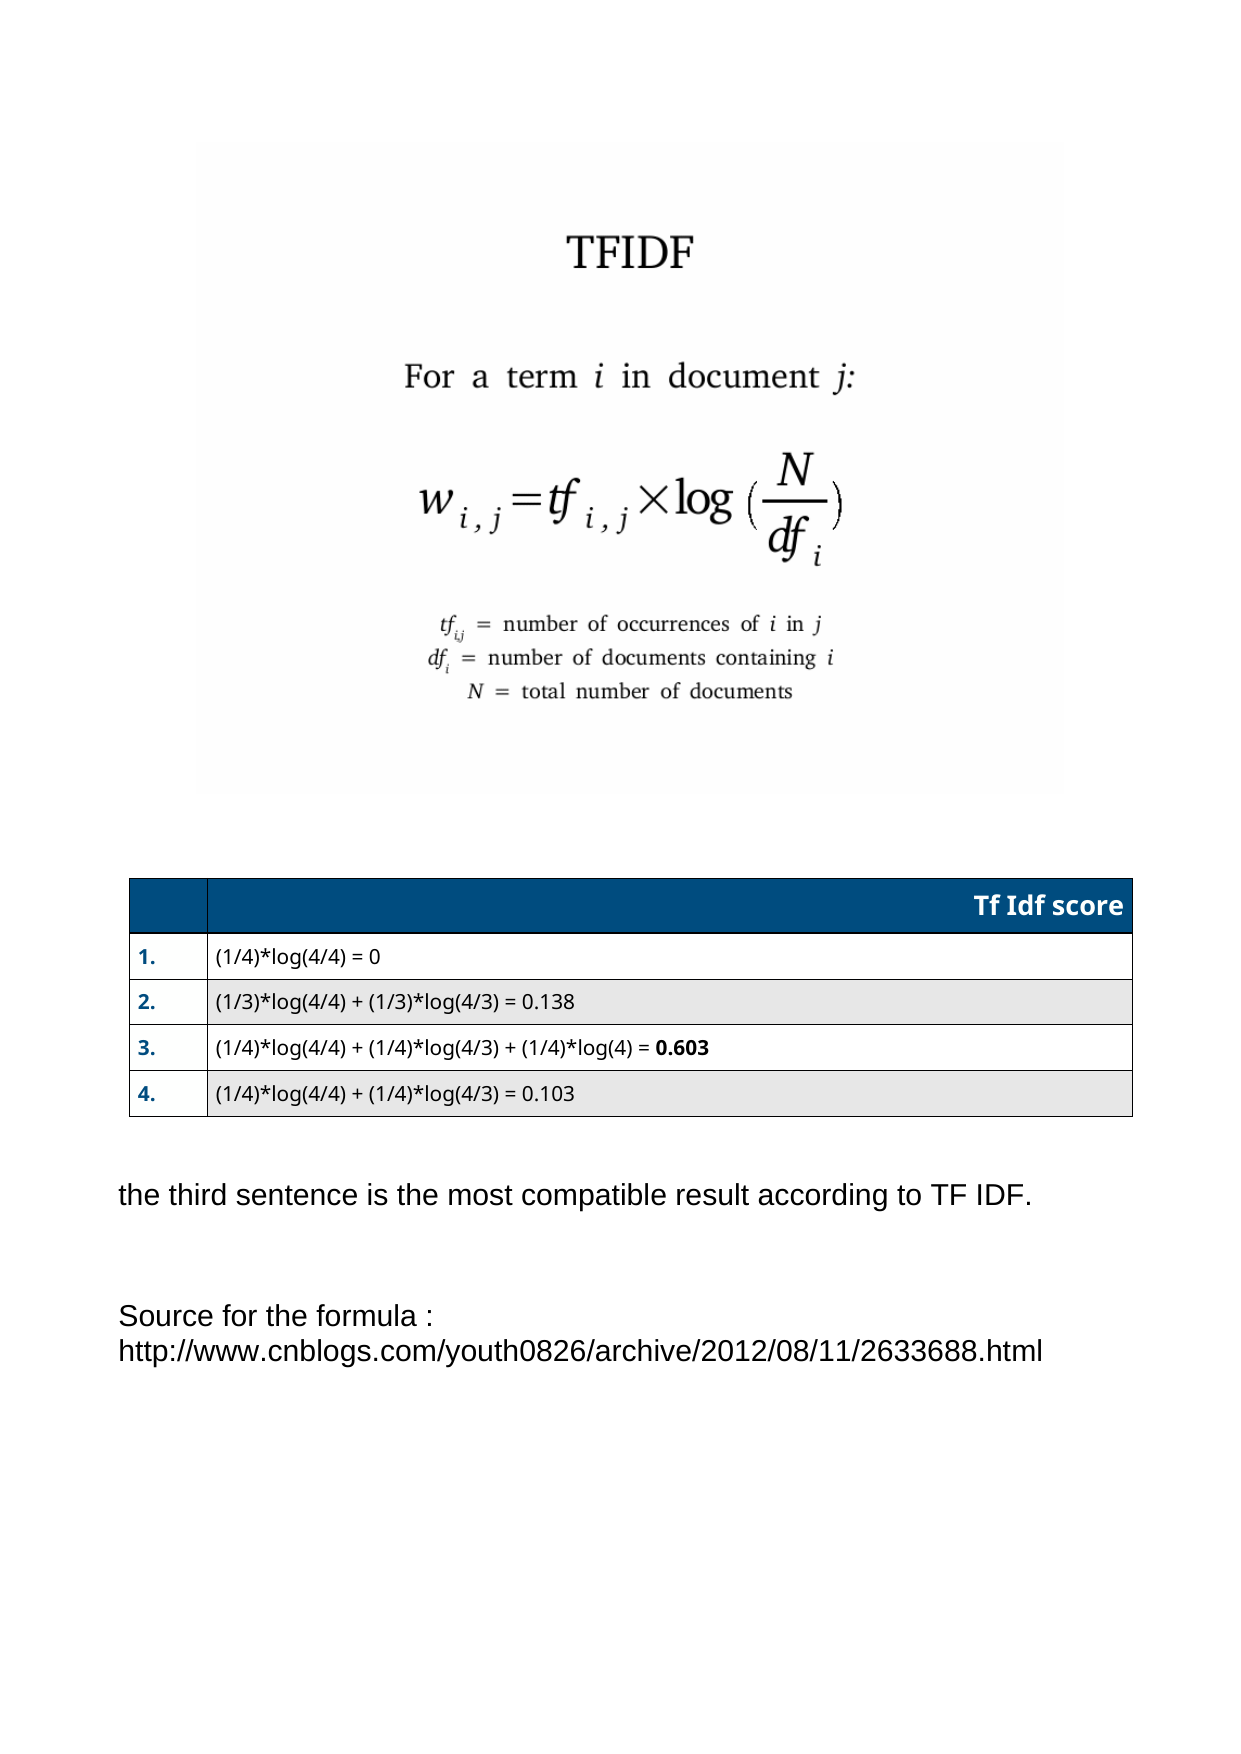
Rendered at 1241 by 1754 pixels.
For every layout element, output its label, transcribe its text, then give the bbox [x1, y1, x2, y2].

table_cell 4. [130, 1071, 207, 1116]
table_cell 1. [130, 934, 207, 979]
table_cell 2. [130, 980, 207, 1024]
text Source for the formula : http://www.cnblogs.com/youth0826/archive/2012/08/11/2633688.html [118, 1297, 1122, 1368]
table_header Tf Idf score [208, 879, 1132, 932]
table_cell (1/4)*log(4/4) + (1/4)*log(4/3) = 0.103 [208, 1071, 1132, 1116]
table_cell (1/3)*log(4/4) + (1/3)*log(4/3) = 0.138 [208, 980, 1132, 1024]
table_cell (1/4)*log(4/4) + (1/4)*log(4/3) + (1/4)*log(4) = 0.603 [208, 1025, 1132, 1070]
picture [196, 142, 1064, 794]
table_header [130, 879, 207, 932]
text the third sentence is the most compatible result according to TF IDF. [118, 1176, 1122, 1212]
table_cell (1/4)*log(4/4) = 0 [208, 934, 1132, 979]
table_cell 3. [130, 1025, 207, 1070]
